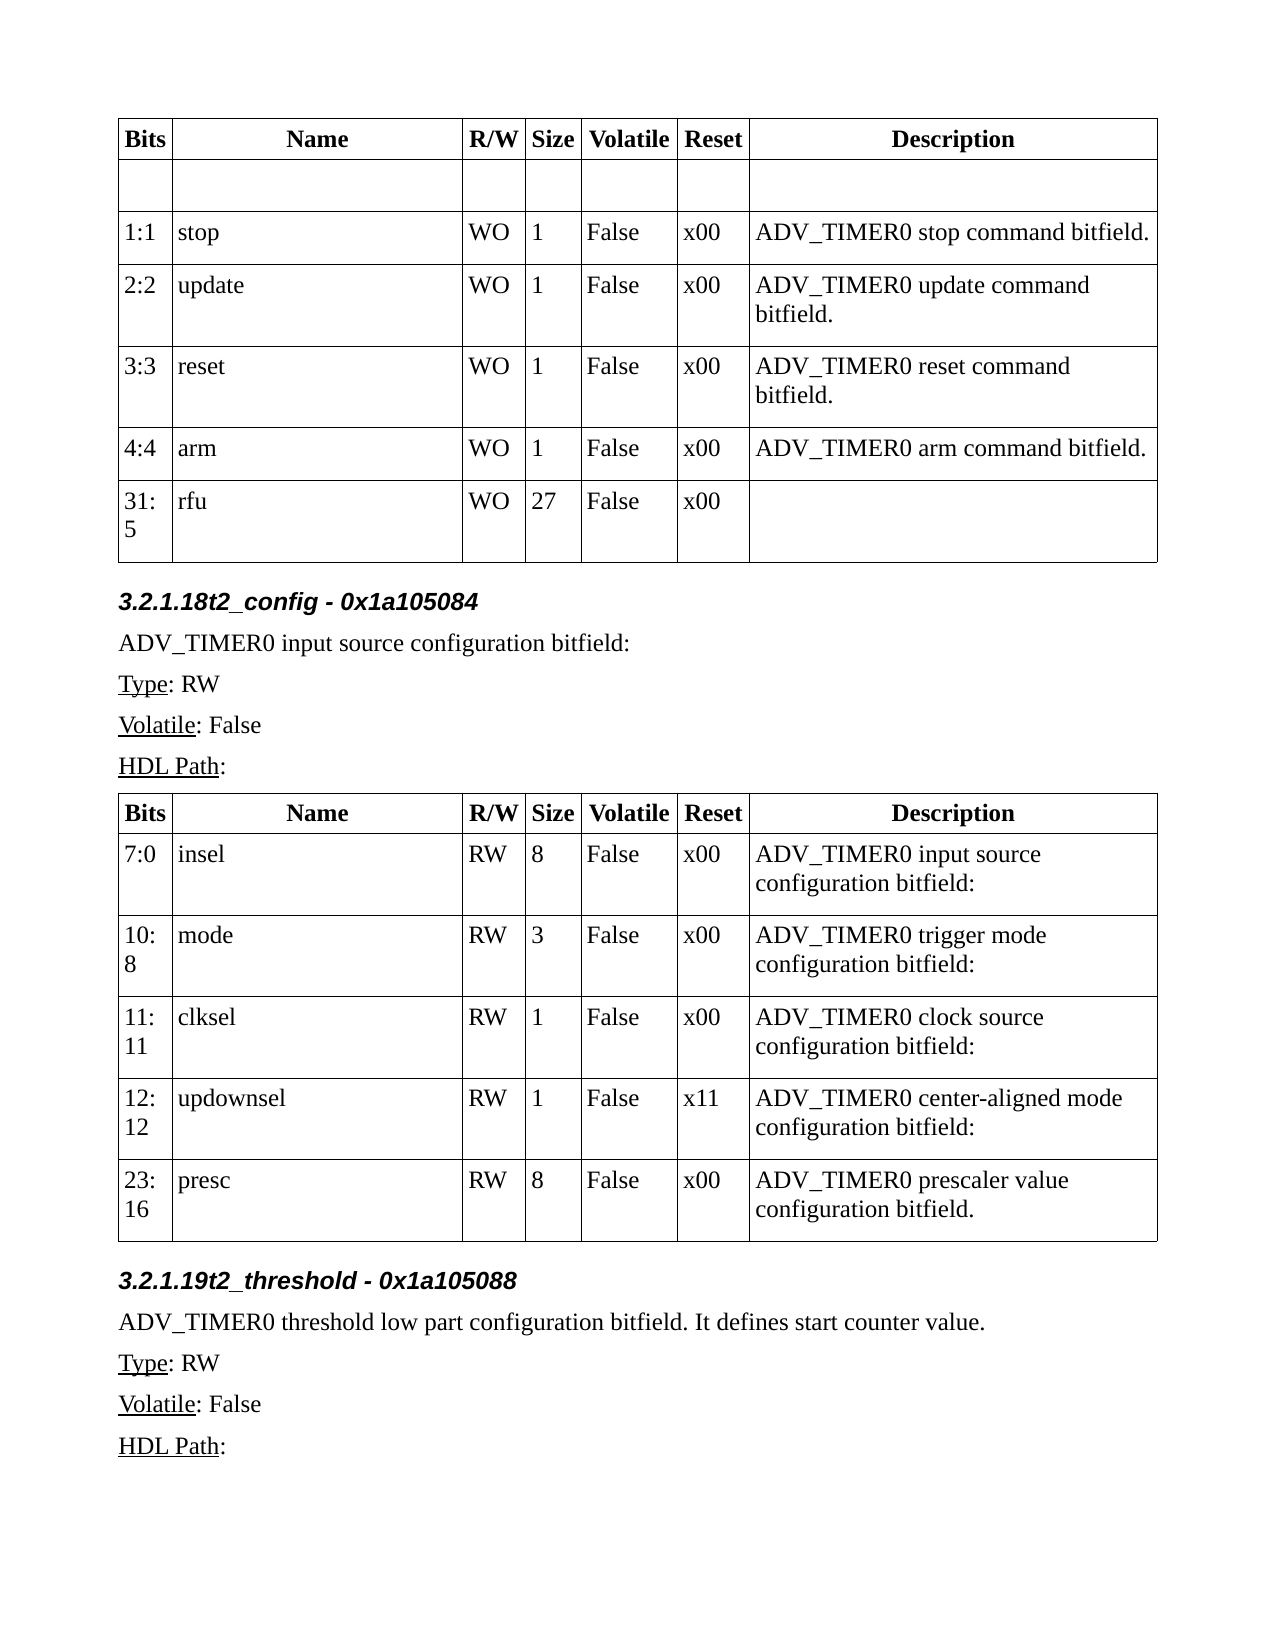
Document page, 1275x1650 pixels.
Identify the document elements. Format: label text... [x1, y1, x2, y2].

table_cell arm [173, 428, 462, 480]
table_cell WO [463, 481, 525, 562]
table_cell 1 [526, 347, 581, 427]
table_cell 23:16 [119, 1160, 172, 1241]
table_cell [119, 160, 172, 211]
table_cell False [582, 834, 677, 914]
table_cell ADV_TIMER0 stop command bitfield. [750, 212, 1157, 264]
table_cell x00 [678, 347, 749, 427]
table_cell False [582, 428, 677, 480]
table_cell [463, 160, 525, 211]
table_cell update [173, 265, 462, 346]
table_cell stop [173, 212, 462, 264]
table_header Bits [119, 119, 172, 158]
table_cell 1 [526, 212, 581, 264]
text Type: RW [118, 669, 1157, 698]
table_cell ADV_TIMER0 input source configuration bitfield: [750, 834, 1157, 914]
table_cell 12:12 [119, 1079, 172, 1159]
table_cell x00 [678, 916, 749, 996]
table_cell RW [463, 834, 525, 914]
text Volatile: False [118, 710, 1157, 739]
table_cell WO [463, 347, 525, 427]
table_cell 8 [526, 1160, 581, 1241]
table_cell x00 [678, 1160, 749, 1241]
table_cell False [582, 212, 677, 264]
table_cell False [582, 265, 677, 346]
table_cell [173, 160, 462, 211]
subtitle t2_threshold - 0x1a105088 [118, 1266, 1157, 1294]
table_header Size [526, 119, 581, 158]
table_header Name [173, 119, 462, 158]
table_header Description [750, 794, 1157, 833]
table_cell ADV_TIMER0 clock source configuration bitfield: [750, 997, 1157, 1078]
table_cell x00 [678, 834, 749, 914]
table_header R/W [463, 119, 525, 158]
text HDL Path: [118, 1431, 1157, 1459]
table_cell 1 [526, 265, 581, 346]
table_cell [750, 160, 1157, 211]
table_cell False [582, 997, 677, 1078]
text Type: RW [118, 1348, 1157, 1377]
table_cell 3 [526, 916, 581, 996]
table_header Reset [678, 119, 749, 158]
table_cell RW [463, 1160, 525, 1241]
table_cell 10:8 [119, 916, 172, 996]
table_header Description [750, 119, 1157, 158]
table_cell insel [173, 834, 462, 914]
text Volatile: False [118, 1389, 1157, 1418]
table_cell x00 [678, 265, 749, 346]
table_cell 1 [526, 1079, 581, 1159]
table_cell RW [463, 997, 525, 1078]
table_cell x00 [678, 481, 749, 562]
subtitle t2_config - 0x1a105084 [118, 587, 1157, 615]
table_cell ADV_TIMER0 center-aligned mode configuration bitfield: [750, 1079, 1157, 1159]
table_header Volatile [582, 119, 677, 158]
table_cell 8 [526, 834, 581, 914]
table_cell 1 [526, 997, 581, 1078]
table_cell x00 [678, 428, 749, 480]
table_cell 4:4 [119, 428, 172, 480]
table_cell False [582, 1079, 677, 1159]
table_cell 2:2 [119, 265, 172, 346]
table_cell x00 [678, 997, 749, 1078]
table_cell 31:5 [119, 481, 172, 562]
table_cell WO [463, 265, 525, 346]
table_cell clksel [173, 997, 462, 1078]
table_cell False [582, 916, 677, 996]
table_cell ADV_TIMER0 prescaler value configuration bitfield. [750, 1160, 1157, 1241]
table_cell WO [463, 428, 525, 480]
table_header Bits [119, 794, 172, 833]
table_cell ADV_TIMER0 arm command bitfield. [750, 428, 1157, 480]
table_cell 27 [526, 481, 581, 562]
table_cell updownsel [173, 1079, 462, 1159]
table_cell reset [173, 347, 462, 427]
table_cell 7:0 [119, 834, 172, 914]
table_cell rfu [173, 481, 462, 562]
table_cell 3:3 [119, 347, 172, 427]
table_cell False [582, 481, 677, 562]
table_cell ADV_TIMER0 update command bitfield. [750, 265, 1157, 346]
table_cell presc [173, 1160, 462, 1241]
table_cell WO [463, 212, 525, 264]
table_header Name [173, 794, 462, 833]
table_cell RW [463, 1079, 525, 1159]
table_cell 1:1 [119, 212, 172, 264]
table_cell [526, 160, 581, 211]
table_cell x00 [678, 212, 749, 264]
table_header R/W [463, 794, 525, 833]
table_header Reset [678, 794, 749, 833]
table_cell 11:11 [119, 997, 172, 1078]
table_cell [582, 160, 677, 211]
table_cell ADV_TIMER0 trigger mode configuration bitfield: [750, 916, 1157, 996]
table_cell mode [173, 916, 462, 996]
table_header Size [526, 794, 581, 833]
table_cell False [582, 1160, 677, 1241]
table_cell 1 [526, 428, 581, 480]
table_cell ADV_TIMER0 reset command bitfield. [750, 347, 1157, 427]
table_cell [678, 160, 749, 211]
table_cell [750, 481, 1157, 562]
text ADV_TIMER0 threshold low part configuration bitfield. It defines start counter value. [118, 1307, 1157, 1336]
text ADV_TIMER0 input source configuration bitfield: [118, 628, 1157, 656]
text HDL Path: [118, 751, 1157, 780]
table_header Volatile [582, 794, 677, 833]
table_cell False [582, 347, 677, 427]
table_cell x11 [678, 1079, 749, 1159]
table_cell RW [463, 916, 525, 996]
